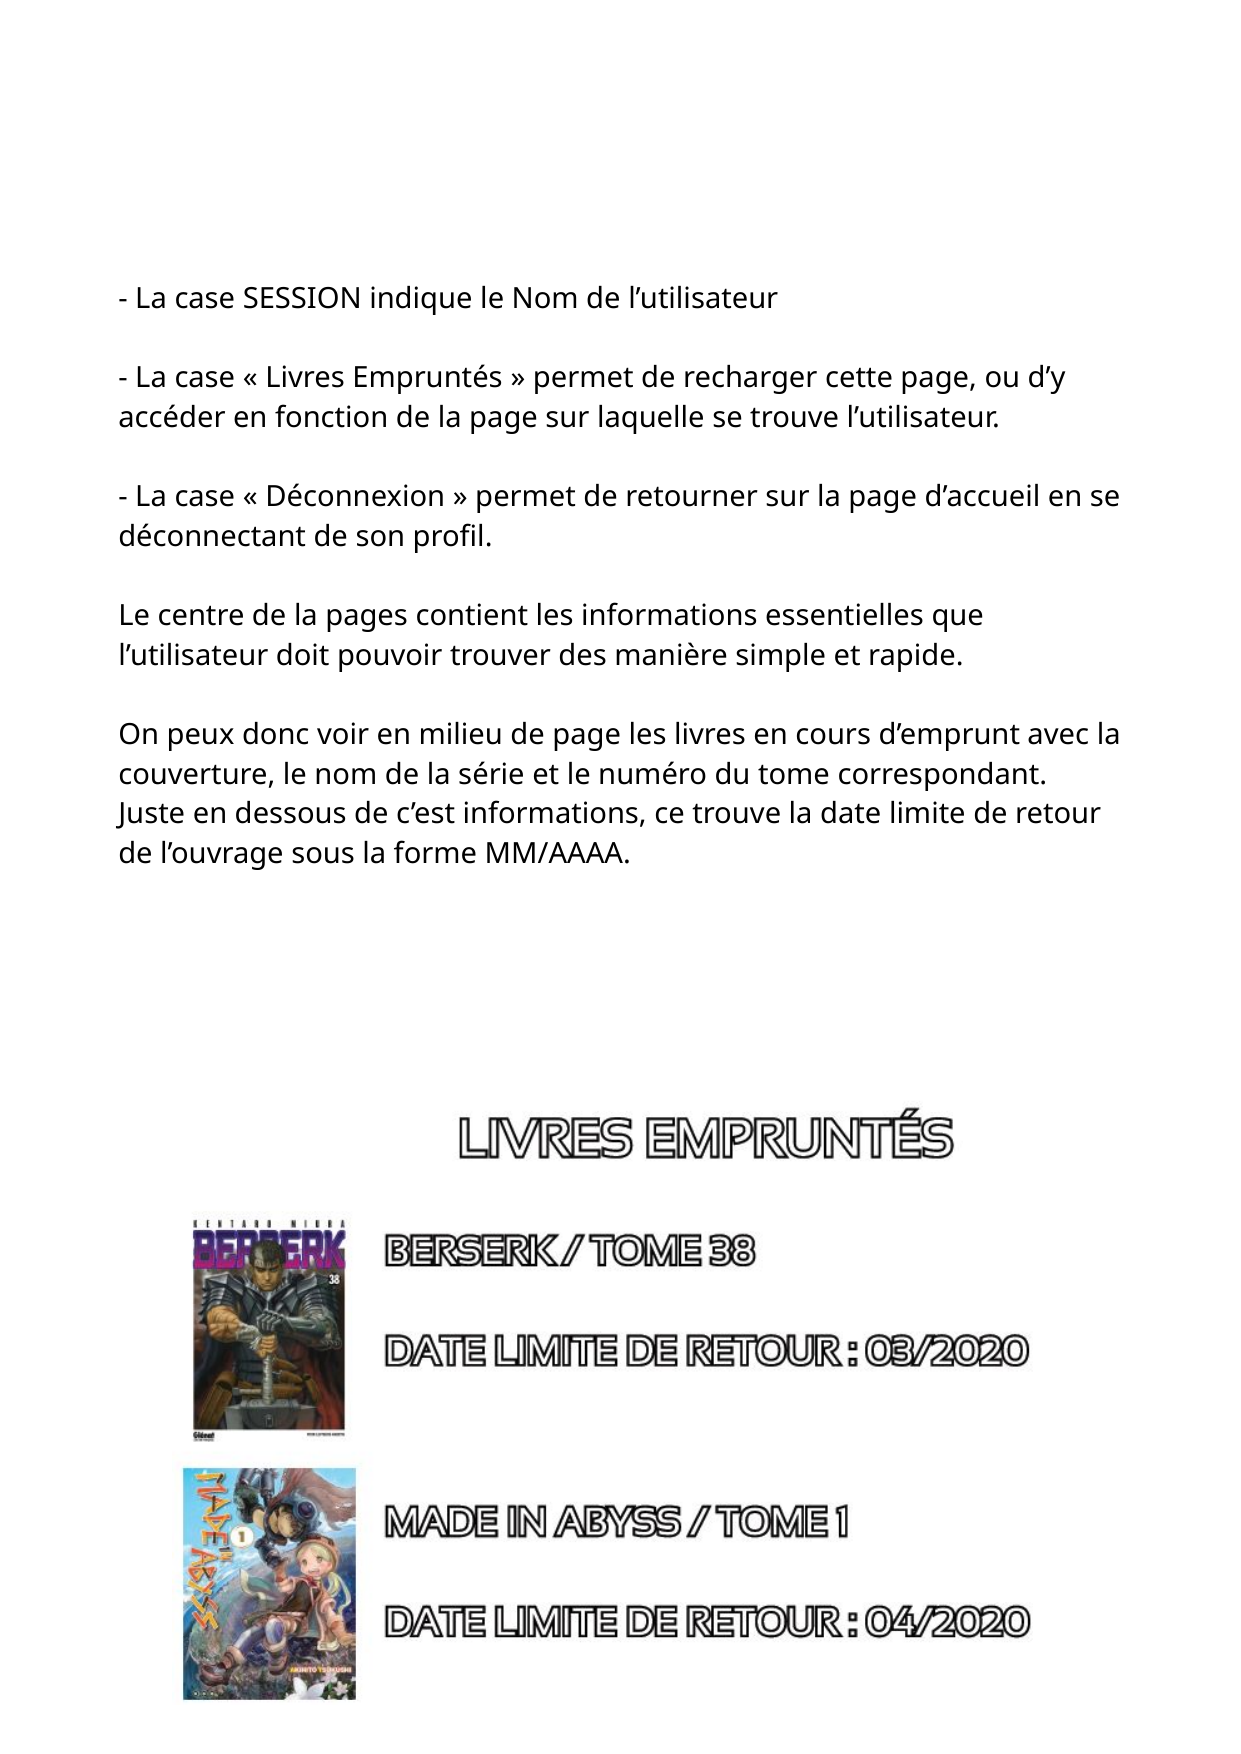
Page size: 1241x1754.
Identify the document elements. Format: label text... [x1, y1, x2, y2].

text - La case SESSION indique le Nom de l’utilisateur [118, 277, 1122, 317]
text Juste en dessous de c’est informations, ce trouve la date limite de retour de l’ouvrage sous la forme MM/AAAA. [118, 793, 1122, 872]
picture [172, 1071, 1053, 1705]
text - La case « Livres Empruntés » permet de recharger cette page, ou d’y accéder en fonction de la page sur laquelle se trouve l’utilisateur. [118, 356, 1122, 436]
text - La case « Déconnexion » permet de retourner sur la page d’accueil en se déconnectant de son profil. [118, 475, 1122, 555]
text On peux donc voir en milieu de page les livres en cours d’emprunt avec la couverture, le nom de la série et le numéro du tome correspondant. [118, 713, 1122, 793]
text Le centre de la pages contient les informations essentielles que l’utilisateur doit pouvoir trouver des manière simple et rapide. [118, 594, 1122, 674]
